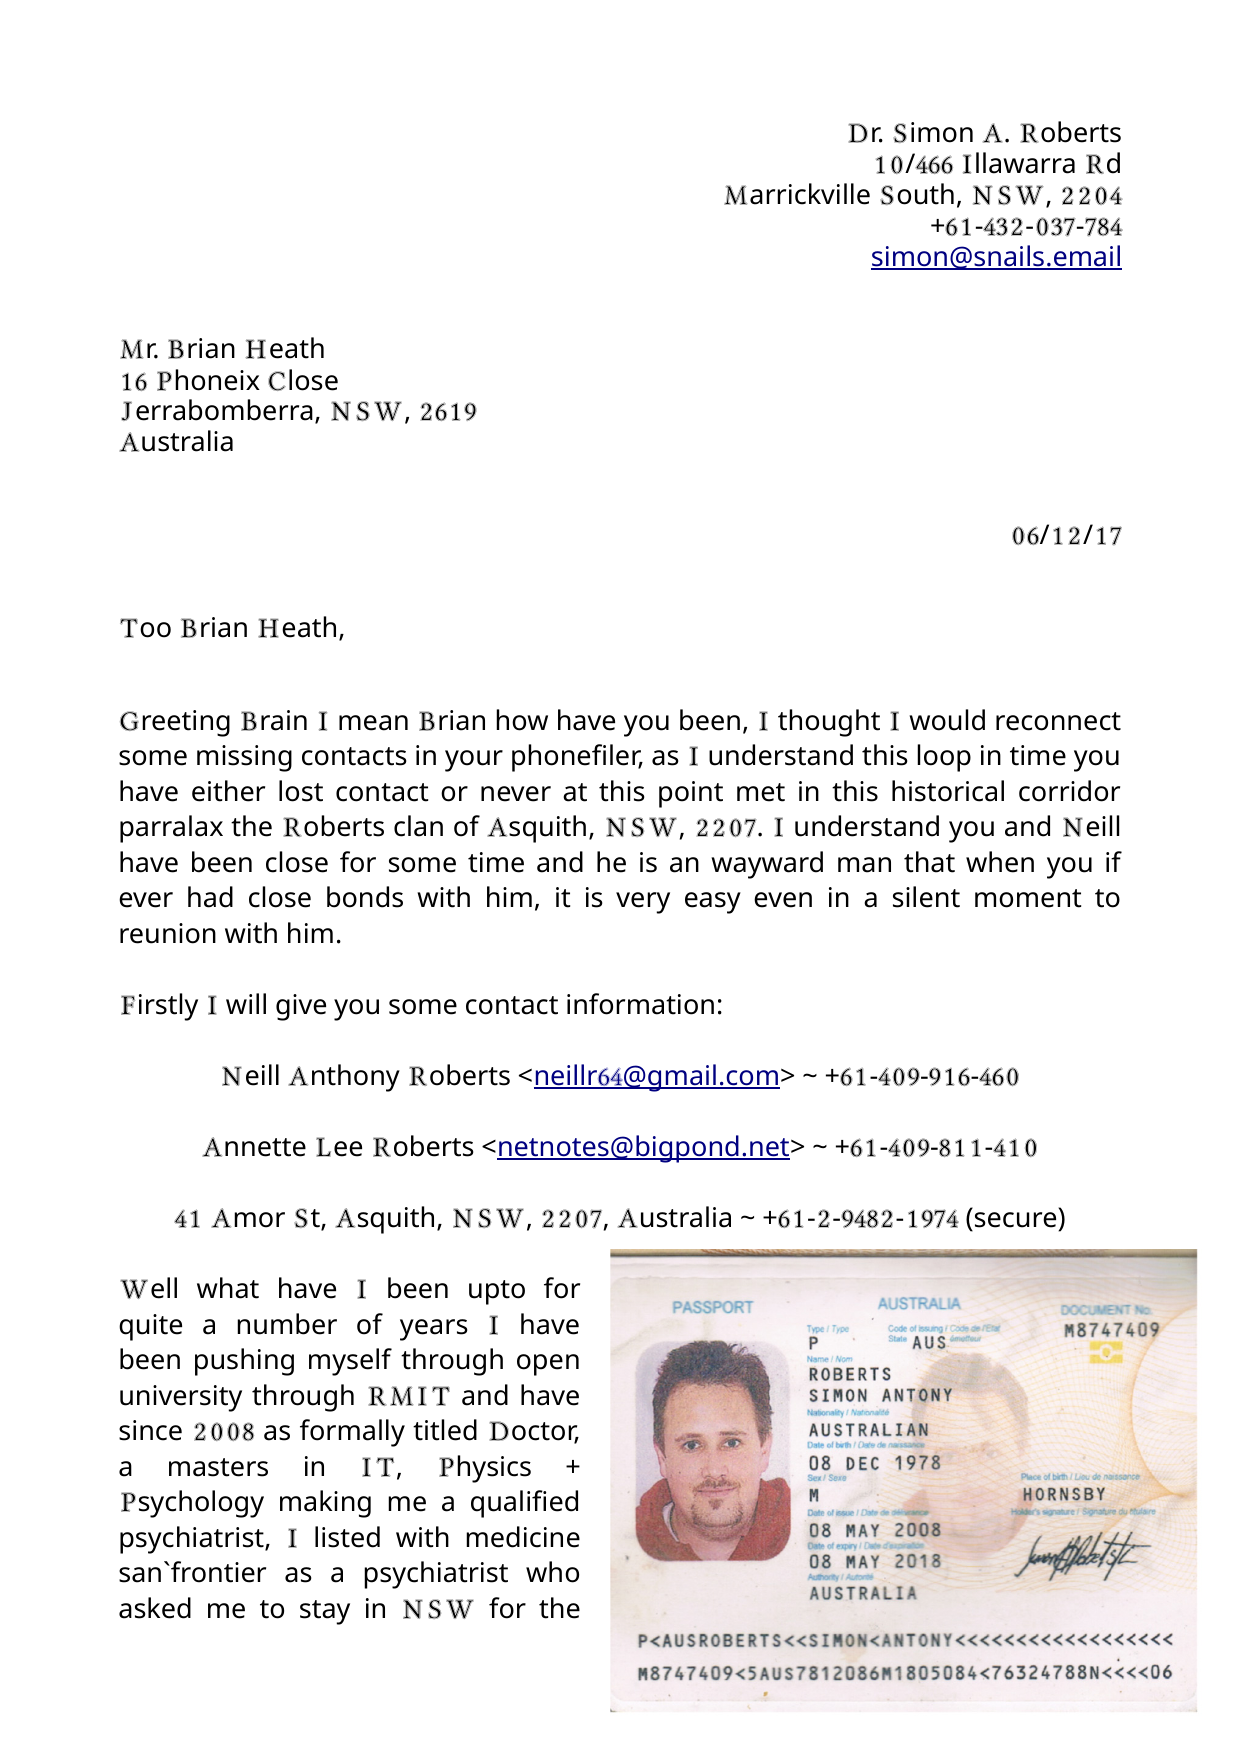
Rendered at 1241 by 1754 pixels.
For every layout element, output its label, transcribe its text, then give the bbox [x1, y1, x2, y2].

text Marrickville South, NSW, 2204 [118, 180, 1122, 211]
text Annette Lee Roberts <netnotes@bigpond.net> ~ +61-409-811-410 [118, 1132, 1122, 1163]
text Well what have I been upto for quite a number of years I have been pushing myself through open university through RMIT and have since 2008 as formally titled Doctor, a masters in IT, Physics + Psychology making me a qualified psychiatrist, I listed with medicine san`frontier as a psychiatrist who asked me to stay in NSW for the [118, 1274, 1122, 1625]
text 16 Phoneix Close [118, 366, 1122, 397]
text Jerrabomberra, NSW, 2619 [118, 397, 1122, 427]
text 41 Amor St, Asquith, NSW, 2207, Australia ~ +61-2-9482-1974 (secure) [118, 1203, 1122, 1234]
text Australia [118, 427, 1122, 458]
text Neill Anthony Roberts <neillr64@gmail.com> ~ +61-409-916-460 [118, 1061, 1122, 1092]
text Firstly I will give you some contact information: [118, 990, 1122, 1021]
text 06/12/17 [118, 520, 1122, 551]
text +61-432-037-784 [118, 211, 1122, 242]
text simon@snails.email [118, 242, 1122, 273]
text Greeting Brain I mean Brian how have you been, I thought I would reconnect some missing contacts in your phonefiler, as I understand this loop in time you have either lost contact or never at this point met in this historical corridor parralax the Roberts clan of Asquith, NSW, 2207. I understand you and Neill have been close for some time and he is an wayward man that when you if ever had close bonds with him, it is very easy even in a silent moment to reunion with him. [118, 706, 1122, 950]
text Dr. Simon A. Roberts [118, 118, 1122, 149]
text Mr. Brian Heath [118, 335, 1122, 366]
text Too Brian Heath, [118, 613, 1122, 644]
text 10/466 Illawarra Rd [118, 149, 1122, 180]
